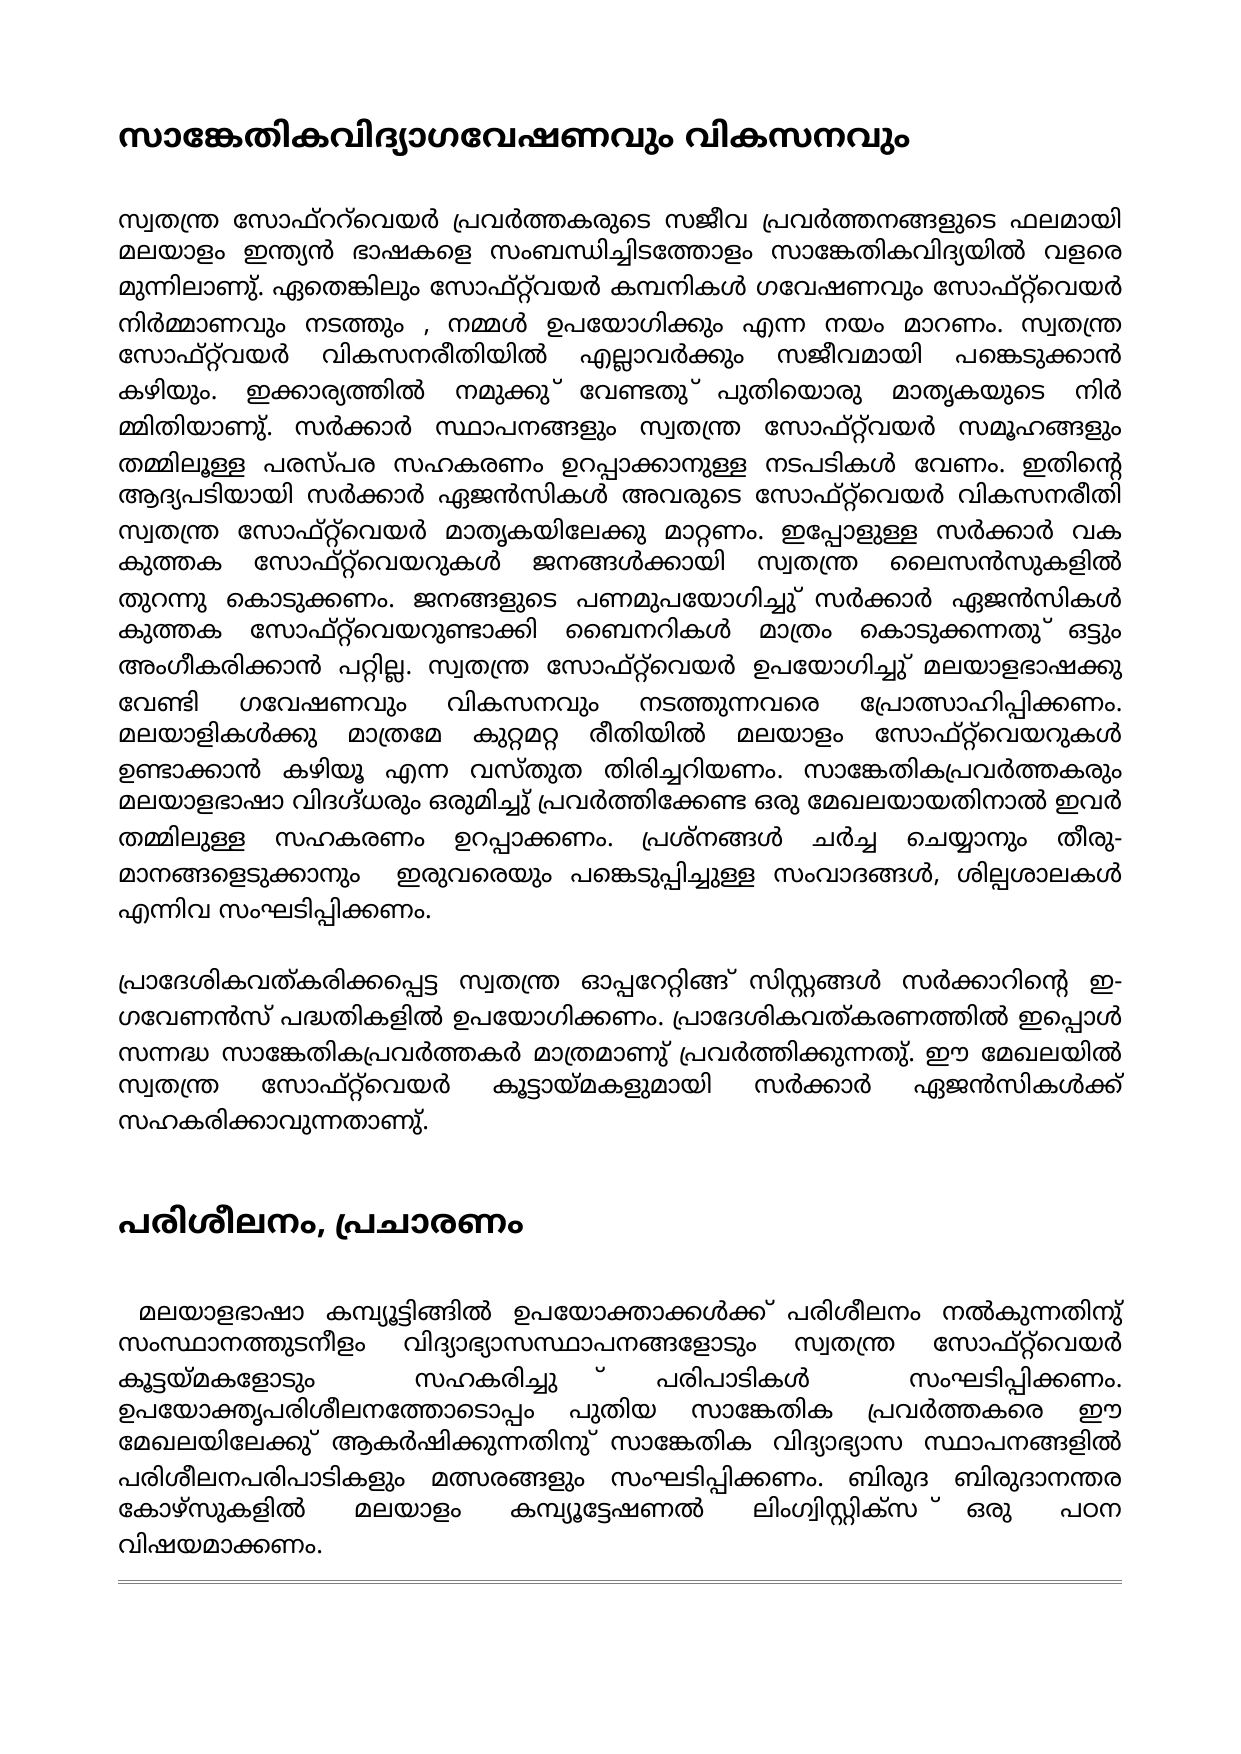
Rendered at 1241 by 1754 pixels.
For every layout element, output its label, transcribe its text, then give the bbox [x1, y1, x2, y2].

subtitle പരിശീലനം, പ്രചാരണം [118, 1198, 1122, 1247]
text സ്വതന്ത്ര സോഫ്ററ്‌വെയര്‍ പ്രവര്‍ത്തകരുടെ സജീവ പ്രവര്‍ത്തനങ്ങളുടെ ഫലമായി മലയാളം ഇന്ത്യന്‍ ഭാഷക­ളെ സംബന്ധിച്ചിടത്തോളം സാങ്കേതികവിദ്യയില്‍ വളരെ മുന്നിലാണു്. ഏതെങ്കിലും സോഫ്റ്റ്‌വയര്‍ കമ്പനികള്‍ ഗവേഷണവും സോഫ്റ്റ്‌‌വെയര്‍ നിര്‍മ്മാണവും നടത്തും , നമ്മള്‍ ഉപയോഗിക്കും എന്ന നയം മാറ­ണം. സ്വതന്ത്ര സോഫ്റ്റ്‌വയര്‍ വികസനരീതിയില്‍ എല്ലാവര്‍ക്കും സജീവമായി പങ്കെടുക്കാന്‍ കഴിയും. ഇക്കാ­ര്യത്തില്‍ നമുക്കു് വേണ്ടതു് പുതിയൊരു മാതൃകയുടെ നിര്‍മ്മിതിയാണു്. സര്‍ക്കാര്‍ സ്ഥാപനങ്ങളും സ്വതന്ത്ര സോഫ്റ്റ്‌വയര്‍ സമൂഹങ്ങളും തമ്മിലൂള്ള പരസ്പര സഹകരണം ഉറപ്പാക്കാനുള്ള നടപടികള്‍ വേണം. ഇതിന്റെ ആദ്യപടിയായി സര്‍ക്കാര്‍ ഏജന്‍സികള്‍ അവരുടെ സോഫ്‌റ്റ്‌വെയര്‍ വികസനരീതി സ്വതന്ത്ര സോഫ്റ്റ്‌വെ­യര്‍ മാതൃകയിലേക്കു മാറ്റണം. ഇപ്പോളുള്ള സര്‍ക്കാര്‍ വക കുത്തക സോഫ്റ്റ്‌‌‌വെയറുകള്‍ ജനങ്ങള്‍ക്കായി സ്വത­ന്ത്ര ലൈസന്‍സുകളില്‍ തുറന്നു കൊടുക്കണം. ജനങ്ങളുടെ പണമുപയോഗിച്ചു് സര്‍ക്കാര്‍ ഏജന്‍സികള്‍ കുത്തക സോഫ്റ്റ്‌വെയറുണ്ടാക്കി ബൈനറികള്‍ മാത്രം കൊടുക്കന്നതു് ഒട്ടും അംഗീകരിക്കാന്‍ പറ്റില്ല. സ്വതന്ത്ര സോഫ്റ്റ്‌‌വെയര്‍ ഉപയോഗിച്ചു് മലയാളഭാഷക്കു വേണ്ടി ഗവേഷണവും വികസനവും നടത്തുന്നവരെ പ്രോത്സാ­ഹിപ്പിക്കണം. മലയാളികള്‍ക്കു മാത്രമേ കുറ്റമറ്റ രീതിയില്‍ മലയാളം സോഫ്റ്റ്‌വെയറുകള്‍ ഉണ്ടാക്കാന്‍ കഴിയൂ എന്ന വസ്തുത തിരിച്ചറിയണം. സാങ്കേതികപ്രവര്‍ത്തകരും മലയാളഭാഷാ വിദഗ്ദ്ധരും ഒരുമിച്ചു് പ്രവര്‍ത്തിക്കേ­ണ്ട ഒരു മേഖലയായതിനാല്‍ ഇവര്‍ തമ്മിലുള്ള സഹകരണം ഉറപ്പാക്കണം. പ്രശ്നങ്ങള്‍ ചര്‍ച്ച ചെയ്യാനും തീരു­മാനങ്ങളെടുക്കാനും ഇരുവരെയും പങ്കെടുപ്പിച്ചുള്ള സംവാദങ്ങള്‍, ശില്പശാലകള്‍ എന്നിവ സംഘടിപ്പിക്ക­ണം. [118, 207, 1122, 928]
subtitle സാങ്കേതികവിദ്യാഗവേഷണവും വികസനവും [118, 118, 1122, 160]
text പ്രാദേശികവത്കരിക്കപ്പെട്ട സ്വതന്ത്ര ഓപ്പറേറ്റിങ്ങ് സിസ്റ്റങ്ങള്‍ സര്‍ക്കാറിന്റെ ഇ-ഗവേണന്‍സ് പദ്ധതിക­ളില്‍ ഉപയോഗിക്കണം. പ്രാദേശികവത്കരണത്തില്‍ ഇപ്പൊള്‍ സന്നദ്ധ സാങ്കേതികപ്രവര്‍ത്തകര്‍ മാത്രമാ­ണു് പ്രവര്‍ത്തിക്കുന്നതു്. ഈ മേഖലയില്‍ സ്വതന്ത്ര സോഫ്‌റ്റ്‌വെയര്‍ കൂട്ടായ്മകളുമായി സര്‍ക്കാര്‍ ഏജന്‍സി­കള്‍ക്ക് സഹകരിക്കാവുന്നതാണു്. [118, 962, 1122, 1139]
text മലയാളഭാഷാ കമ്പ്യൂട്ടിങ്ങില്‍ ഉപയോക്താക്കള്‍ക്ക് പരിശീലനം നല്‍കുന്നതിനു് സംസ്ഥാനത്തുടനീളം വി­ദ്യാഭ്യാസസ്ഥാപനങ്ങളോടും സ്വതന്ത്ര സോഫ്റ്റ്‌‌വെയര്‍ കൂട്ടയ്മകളോടും സഹകരിച്ചു് പരിപാടികള്‍ സംഘടിപ്പി­ക്കണം. ഉപയോക്തൃപരിശീലനത്തോടൊപ്പം പുതിയ സാങ്കേതിക പ്രവര്‍ത്തകരെ ഈ മേഖലയി­ലേക്കു് ആകര്‍ഷിക്കുന്നതിനു് സാങ്കേതിക വിദ്യാഭ്യാസ സ്ഥാപനങ്ങളില്‍ പരിശീലനപരിപാടികളും മത്സരങ്ങളും സംഘടിപ്പിക്കണം. ബിരുദ ബിരുദാനന്തര കോഴ്സുകളില്‍ മലയാളം കമ്പ്യൂട്ടേഷണല്‍ ലിംഗ്വിസ്റ്റിക്സ് ഒരു പഠന വിഷയമാക്കണം. [118, 1293, 1122, 1563]
